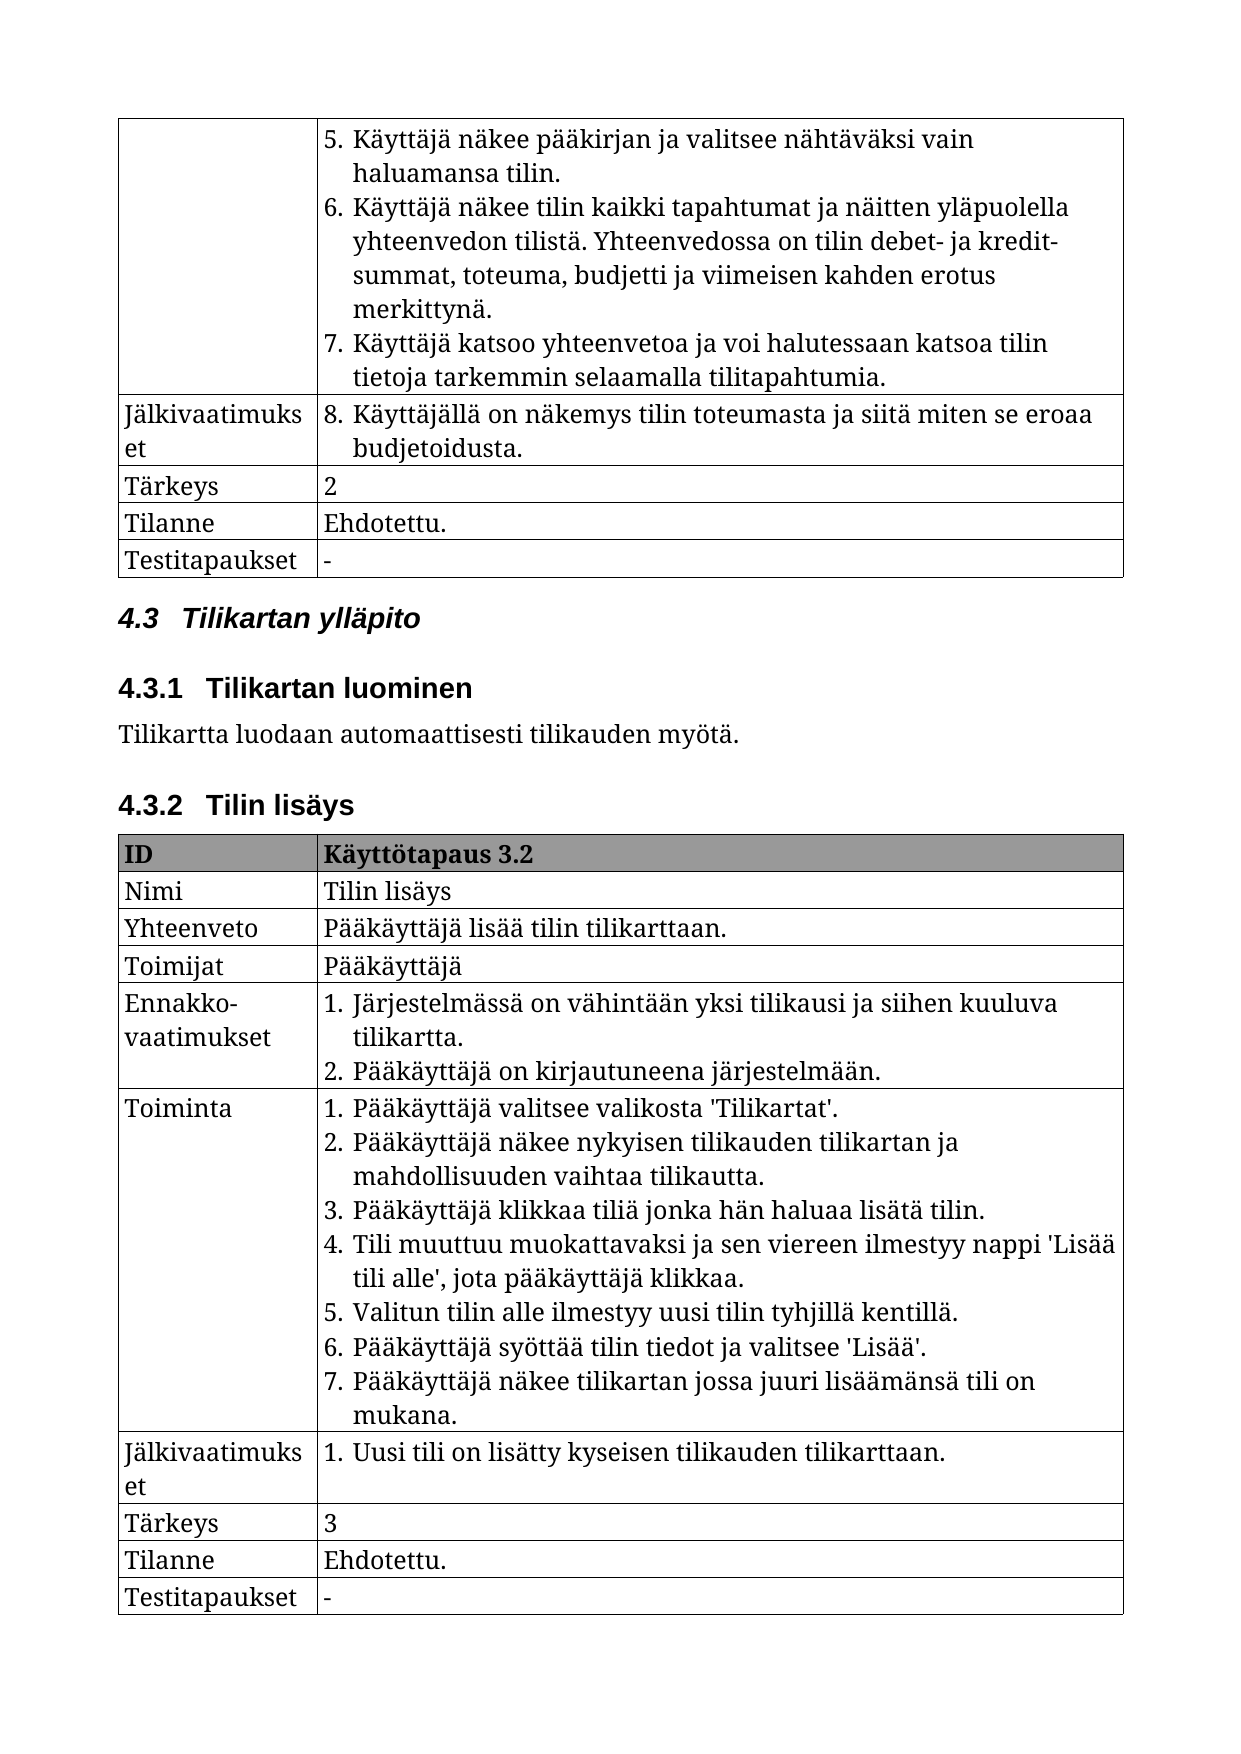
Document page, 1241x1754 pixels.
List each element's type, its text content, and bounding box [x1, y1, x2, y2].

table_cell Pääkäyttäjä [318, 946, 1123, 982]
table_cell Tilanne [119, 1541, 317, 1577]
table_cell Uusi tili on lisätty kyseisen tilikauden tilikarttaan. [318, 1432, 1123, 1503]
table_cell Ehdotettu. [318, 503, 1123, 539]
table_cell Pääkäyttäjä lisää tilin tilikarttaan. [318, 909, 1123, 945]
table_cell Toiminta [119, 1089, 317, 1431]
table_cell [119, 119, 317, 394]
subtitle Tilikartan luominen [118, 672, 1122, 704]
table_cell Testitapaukset [119, 1578, 317, 1614]
table_cell Ehdotettu. [318, 1541, 1123, 1577]
table_cell Toimijat [119, 946, 317, 982]
table_cell Jälkivaatimukset [119, 1432, 317, 1503]
subtitle Tilikartan ylläpito [118, 602, 1122, 634]
table_cell Ennakko-vaatimukset [119, 983, 317, 1088]
table_cell Tärkeys [119, 1504, 317, 1540]
table_header ID [119, 835, 317, 871]
table_cell Tärkeys [119, 466, 317, 502]
table_cell Jälkivaatimukset [119, 395, 317, 465]
table_cell Nimi [119, 872, 317, 908]
table_cell - [318, 540, 1123, 577]
table_cell Testitapaukset [119, 540, 317, 577]
table_cell Yhteenveto [119, 909, 317, 945]
table_cell Järjestelmässä on vähintään yksi tilikausi ja siihen kuuluva tilikartta. Pääkäyttäjä on kirjautuneena järjestelmään. [318, 983, 1123, 1088]
table_cell 2 [318, 466, 1123, 502]
table_cell 3 [318, 1504, 1123, 1540]
table_cell Tilin lisäys [318, 872, 1123, 908]
table_header Käyttötapaus 3.2 [318, 835, 1123, 871]
table_cell Pääkäyttäjä valitsee valikosta 'Tilikartat'. Pääkäyttäjä näkee nykyisen tilikauden tilikartan ja mahdollisuuden vaihtaa tilikautta. Pääkäyttäjä klikkaa tiliä jonka hän haluaa lisätä tilin. Tili muuttuu muokattavaksi ja sen viereen ilmestyy nappi 'Lisää tili alle', jota pääkäyttäjä klikkaa. Valitun tilin alle ilmestyy uusi tilin tyhjillä kentillä. Pääkäyttäjä syöttää tilin tiedot ja valitsee 'Lisää'. Pääkäyttäjä näkee tilikartan jossa juuri lisäämänsä tili on mukana. [318, 1089, 1123, 1431]
table_cell Käyttäjällä on näkemys tilin toteumasta ja siitä miten se eroaa budjetoidusta. [318, 395, 1123, 465]
table_cell Käyttäjä valitsee valikosta 'Pääkirja'. Käyttäjä näkee pääkirjan ja valitsee nähtäväksi vain haluamansa tilin. Käyttäjä näkee tilin kaikki tapahtumat ja näitten yläpuolella yhteenvedon tilistä. Yhteenvedossa on tilin debet- ja kredit-summat, toteuma, budjetti ja viimeisen kahden erotus merkittynä. Käyttäjä katsoo yhteenvetoa ja voi halutessaan katsoa tilin tietoja tarkemmin selaamalla tilitapahtumia. [318, 119, 1123, 394]
subtitle Tilin lisäys [118, 788, 1122, 821]
table_cell - [318, 1578, 1123, 1614]
text Tilikartta luodaan automaattisesti tilikauden myötä. [118, 717, 1122, 751]
table_cell Tilanne [119, 503, 317, 539]
